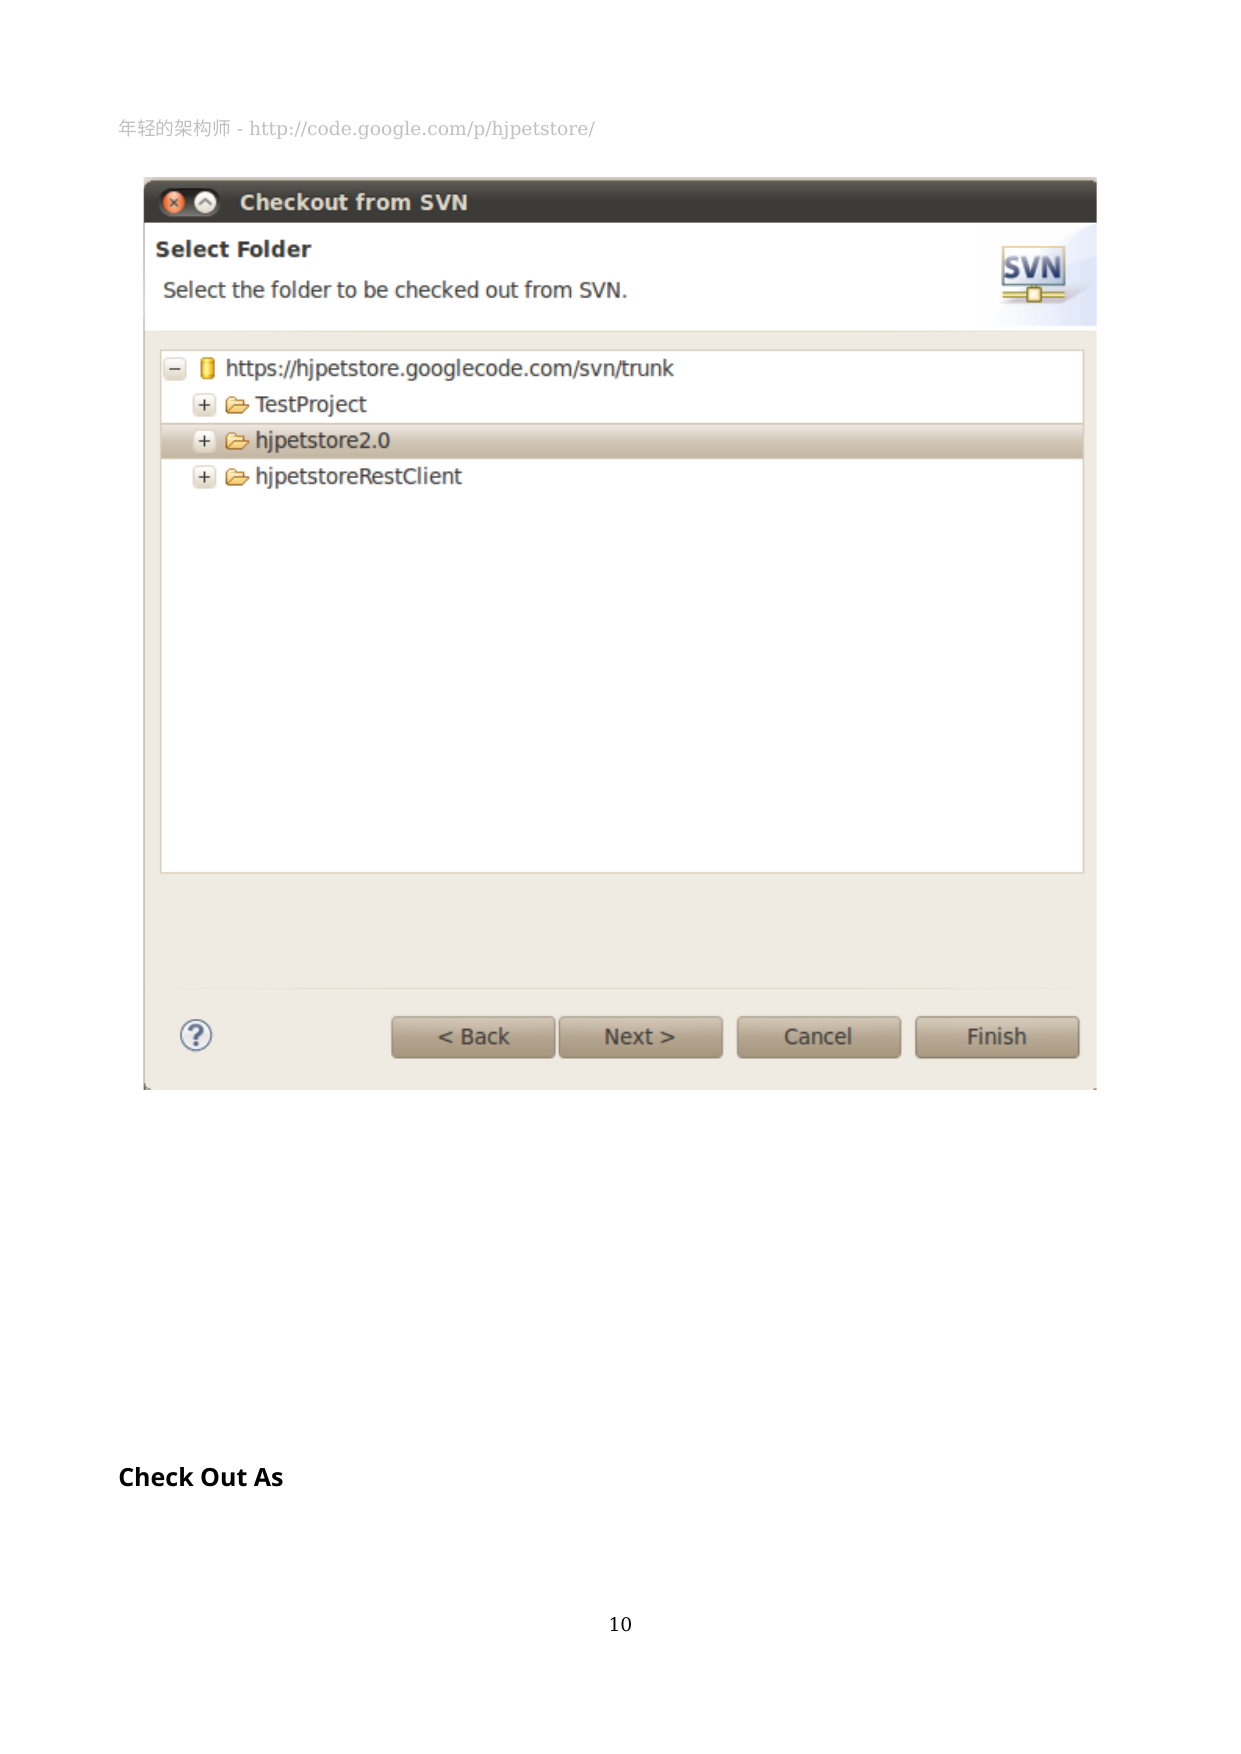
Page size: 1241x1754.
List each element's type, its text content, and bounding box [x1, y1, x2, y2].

text Check Out As [118, 1391, 1122, 1562]
picture [143, 177, 1097, 1090]
